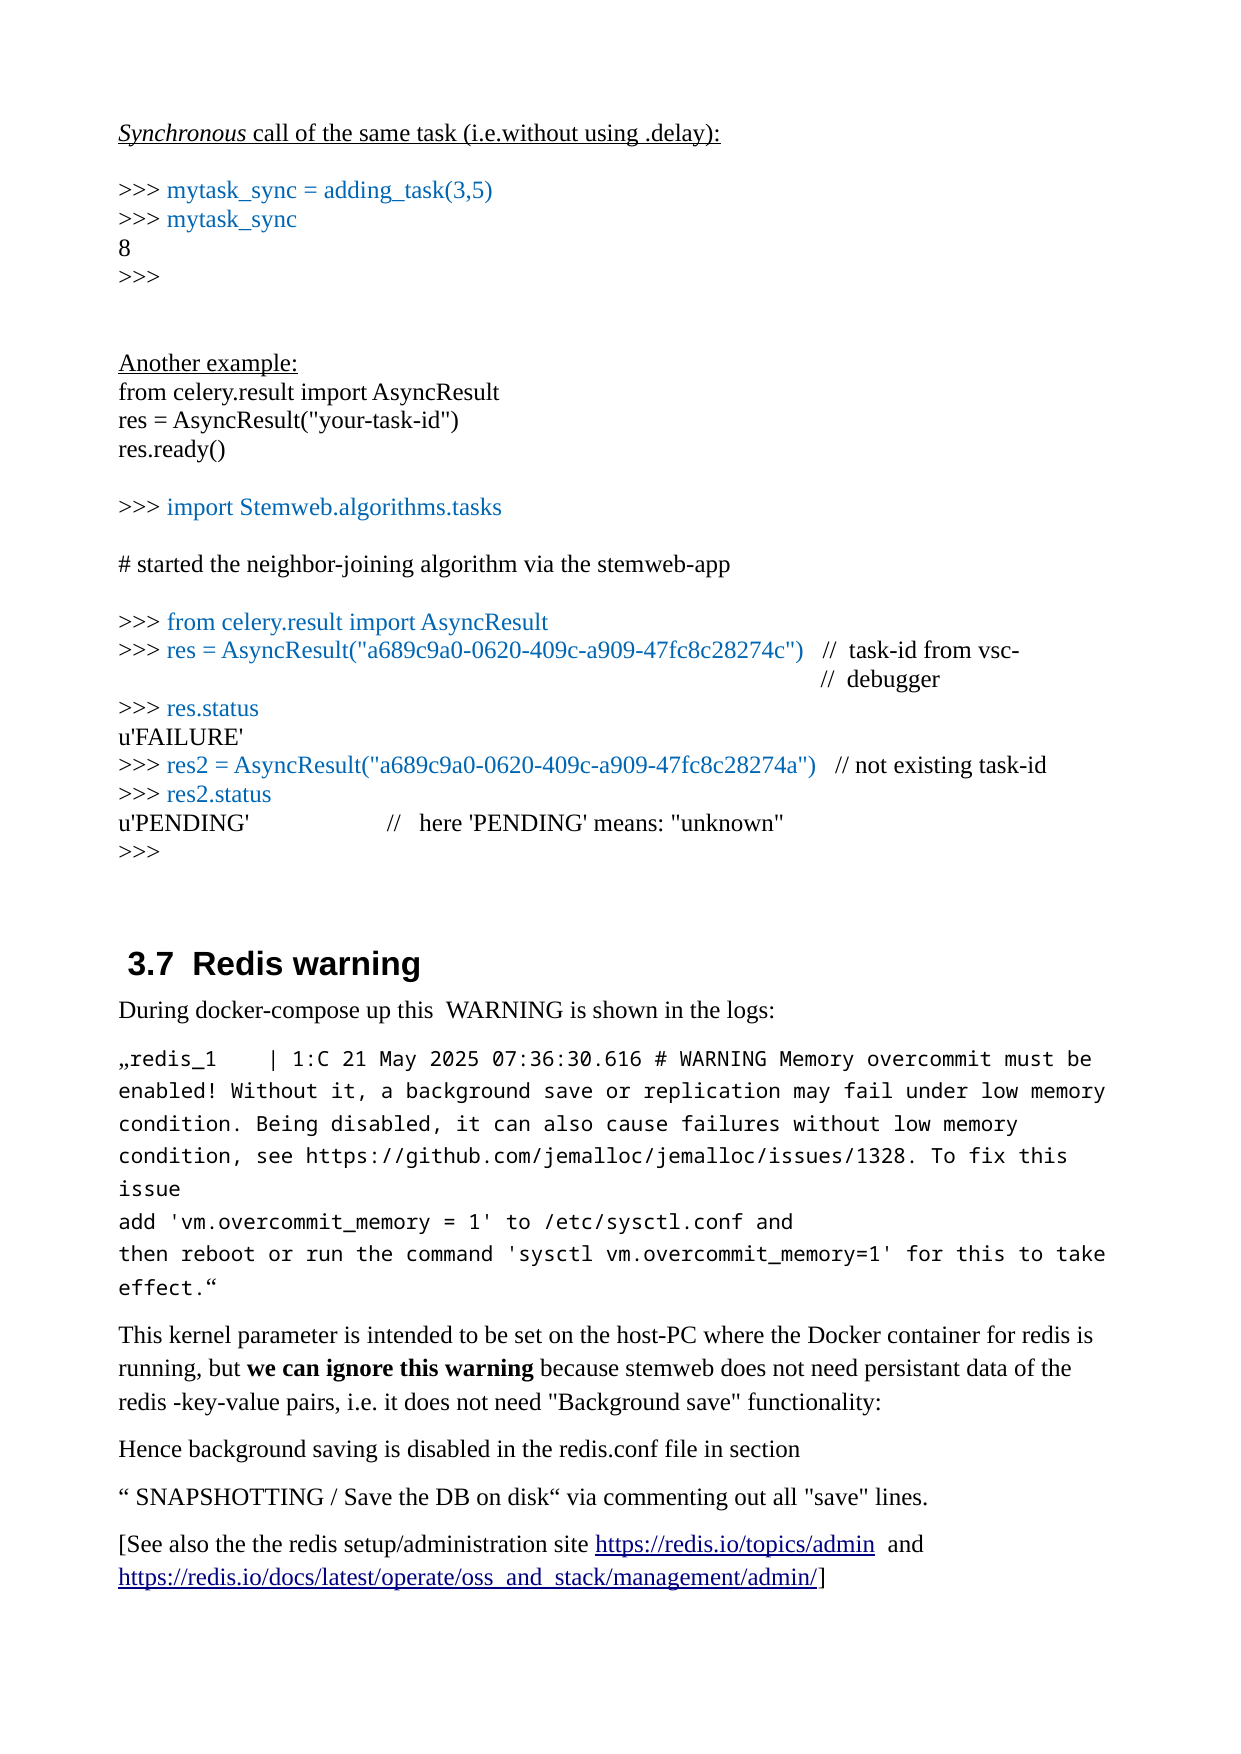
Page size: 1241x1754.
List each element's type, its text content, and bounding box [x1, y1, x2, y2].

text „redis_1 | 1:C 21 May 2025 07:36:30.616 # WARNING Memory overcommit must be enabled! Without it, a background save or replication may fail under low memory condition. Being disabled, it can also cause failures without low memory condition, see https://github.com/jemalloc/jemalloc/issues/1328. To fix this issue add 'vm.overcommit_memory = 1' to /etc/sysctl.conf and then reboot or run the command 'sysctl vm.overcommit_memory=1' for this to take effect.“ [118, 1043, 1122, 1302]
text Another example: [118, 348, 1122, 377]
text >>> res = AsyncResult("a689c9a0-0620-409c-a909-47fc8c28274c") // task-id from vsc- // debugger [118, 636, 1122, 693]
text >>> from celery.result import AsyncResult [118, 607, 1122, 636]
text from celery.result import AsyncResult [118, 377, 1122, 406]
text >>> res2 = AsyncResult("a689c9a0-0620-409c-a909-47fc8c28274a") // not existing task-id [118, 751, 1122, 779]
text Synchronous call of the same task (i.e.without using .delay): [118, 118, 1122, 147]
text u'PENDING' // here 'PENDING' means: "unknown" [118, 808, 1122, 837]
text Hence background saving is disabled in the redis.conf file in section [118, 1434, 1122, 1463]
text >>> [118, 262, 1122, 291]
subtitle Redis warning [118, 944, 1122, 983]
text >>> mytask_sync [118, 204, 1122, 233]
text >>> mytask_sync = adding_task(3,5) [118, 176, 1122, 204]
text res.ready() [118, 434, 1122, 463]
text 8 [118, 233, 1122, 262]
text During docker-compose up this WARNING is shown in the logs: [118, 995, 1122, 1024]
text >>> res2.status [118, 779, 1122, 808]
text [See also the the redis setup/administration site https://redis.io/topics/admin and https://redis.io/docs/latest/operate/oss_and_stack/management/admin/] [118, 1529, 1122, 1591]
text >>> [118, 837, 1122, 866]
text # started the neighbor-joining algorithm via the stemweb-app [118, 549, 1122, 578]
text This kernel parameter is intended to be set on the host-PC where the Docker container for redis is running, but we can ignore this warning because stemweb does not need persistant data of the redis -key-value pairs, i.e. it does not need "Background save" functionality: [118, 1321, 1122, 1415]
text u'FAILURE' [118, 722, 1122, 751]
text >>> import Stemweb.algorithms.tasks [118, 492, 1122, 521]
text res = AsyncResult("your-task-id") [118, 406, 1122, 434]
text “ SNAPSHOTTING / Save the DB on disk“ via commenting out all "save" lines. [118, 1482, 1122, 1511]
text >>> res.status [118, 693, 1122, 722]
